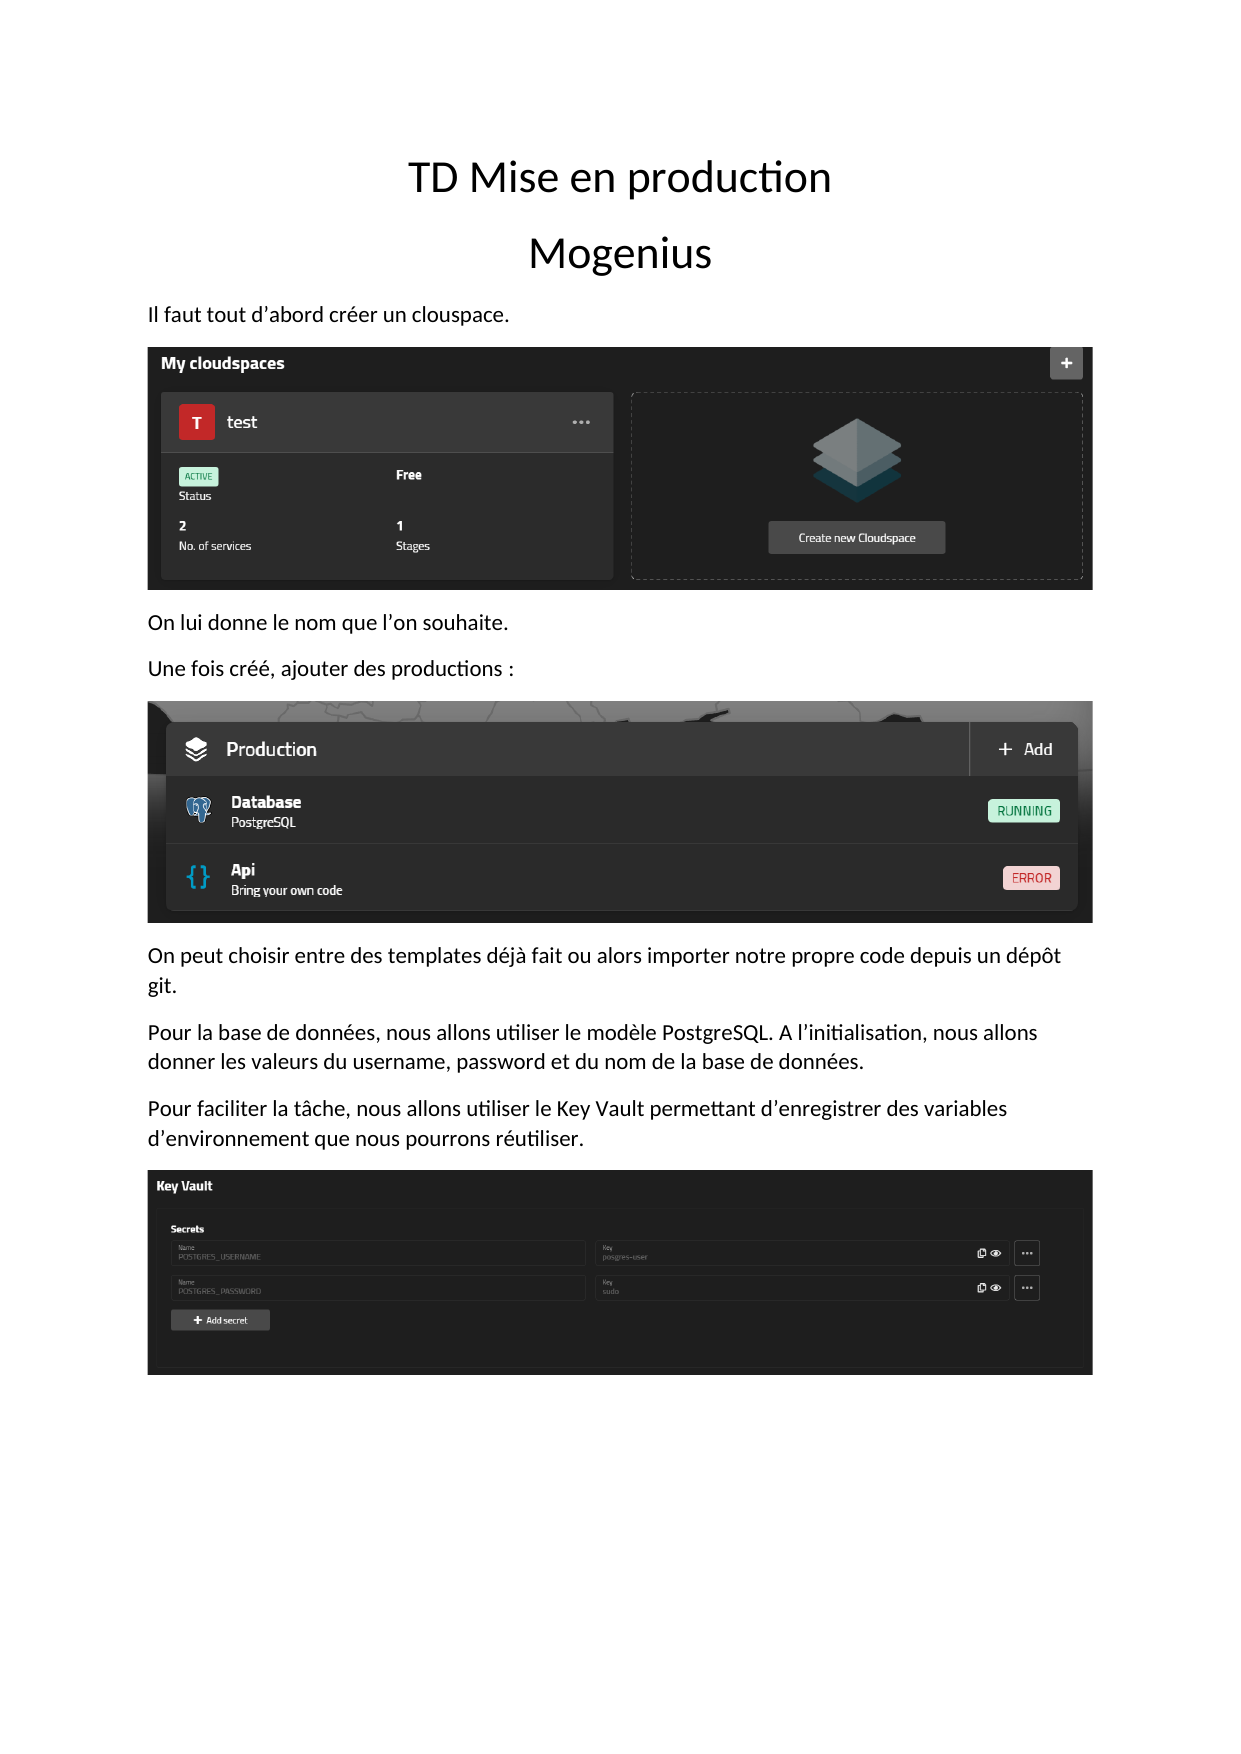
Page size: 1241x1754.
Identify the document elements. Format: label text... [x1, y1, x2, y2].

text On peut choisir entre des templates déjà fait ou alors importer notre propre code depuis un dépôt git. [148, 941, 1093, 999]
text Il faut tout d’abord créer un clouspace. [148, 301, 1093, 328]
text Une fois créé, ajouter des productions : [148, 654, 1093, 683]
text TD Mise en production [148, 148, 1093, 203]
text On lui donne le nom que l’on souhaite. [148, 608, 1093, 636]
text Pour la base de données, nous allons utiliser le modèle PostgreSQL. A l’initialisation, nous allons donner les valeurs du username, password et du nom de la base de données. [148, 1018, 1093, 1076]
text Mogenius [148, 224, 1093, 280]
text Pour faciliter la tâche, nous allons utiliser le Key Vault permettant d’enregistrer des variables d’environnement que nous pourrons réutiliser. [148, 1094, 1093, 1152]
